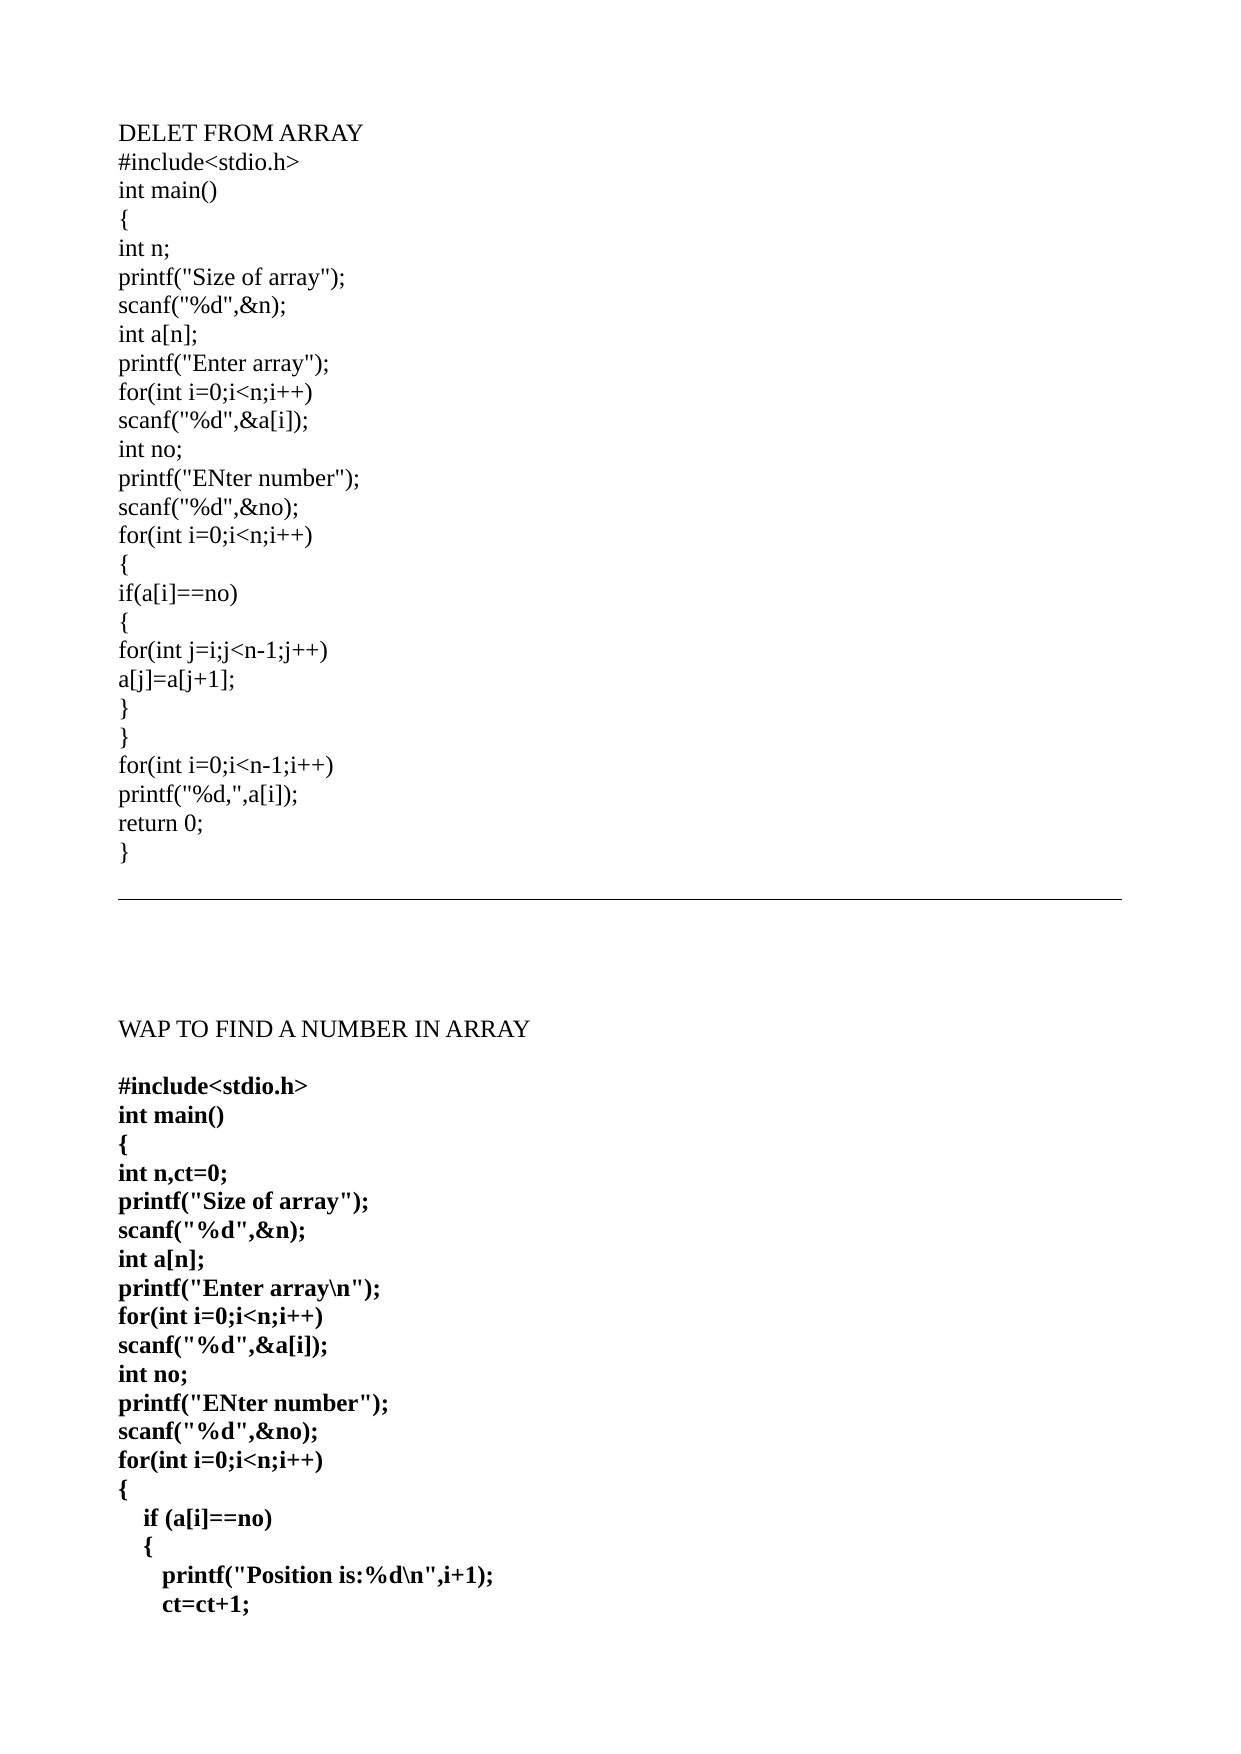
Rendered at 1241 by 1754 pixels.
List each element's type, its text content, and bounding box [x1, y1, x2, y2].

text return 0; [118, 808, 1122, 837]
text if(a[i]==no) [118, 578, 1122, 607]
text for(int i=0;i<n;i++) [118, 521, 1122, 549]
text for(int i=0;i<n;i++) [118, 1445, 1122, 1474]
text int n; [118, 233, 1122, 262]
text int a[n]; [118, 1244, 1122, 1273]
text scanf("%d",&no); [118, 492, 1122, 521]
text } [118, 693, 1122, 722]
text printf("Size of array"); [118, 1186, 1122, 1215]
text #include<stdio.h> [118, 1071, 1122, 1100]
text printf("Enter array"); [118, 348, 1122, 377]
text printf("ENter number"); [118, 463, 1122, 492]
text WAP TO FIND A NUMBER IN ARRAY [118, 1014, 1122, 1043]
text scanf("%d",&n); [118, 1215, 1122, 1244]
text printf("Size of array"); [118, 262, 1122, 291]
text if (a[i]==no) [118, 1503, 1122, 1531]
text for(int i=0;i<n;i++) [118, 1301, 1122, 1330]
text } [118, 837, 1122, 866]
text { [118, 1474, 1122, 1503]
text scanf("%d",&a[i]); [118, 406, 1122, 434]
text { [118, 204, 1122, 233]
text scanf("%d",&no); [118, 1416, 1122, 1445]
text for(int i=0;i<n;i++) [118, 377, 1122, 406]
text DELET FROM ARRAY [118, 118, 1122, 147]
text ct=ct+1; [118, 1589, 1122, 1618]
text scanf("%d",&a[i]); [118, 1330, 1122, 1359]
text a[j]=a[j+1]; [118, 664, 1122, 693]
text int n,ct=0; [118, 1158, 1122, 1186]
text for(int i=0;i<n-1;i++) [118, 751, 1122, 779]
text printf("%d,",a[i]); [118, 779, 1122, 808]
text { [118, 607, 1122, 636]
text printf("ENter number"); [118, 1388, 1122, 1416]
text int main() [118, 176, 1122, 204]
text int no; [118, 1359, 1122, 1388]
text { [118, 1531, 1122, 1560]
text #include<stdio.h> [118, 147, 1122, 176]
text { [118, 1129, 1122, 1158]
text { [118, 549, 1122, 578]
text scanf("%d",&n); [118, 291, 1122, 319]
text } [118, 722, 1122, 751]
text int main() [118, 1100, 1122, 1129]
text int a[n]; [118, 319, 1122, 348]
text for(int j=i;j<n-1;j++) [118, 636, 1122, 664]
text int no; [118, 434, 1122, 463]
text printf("Position is:%d\n",i+1); [118, 1560, 1122, 1589]
text printf("Enter array\n"); [118, 1273, 1122, 1301]
